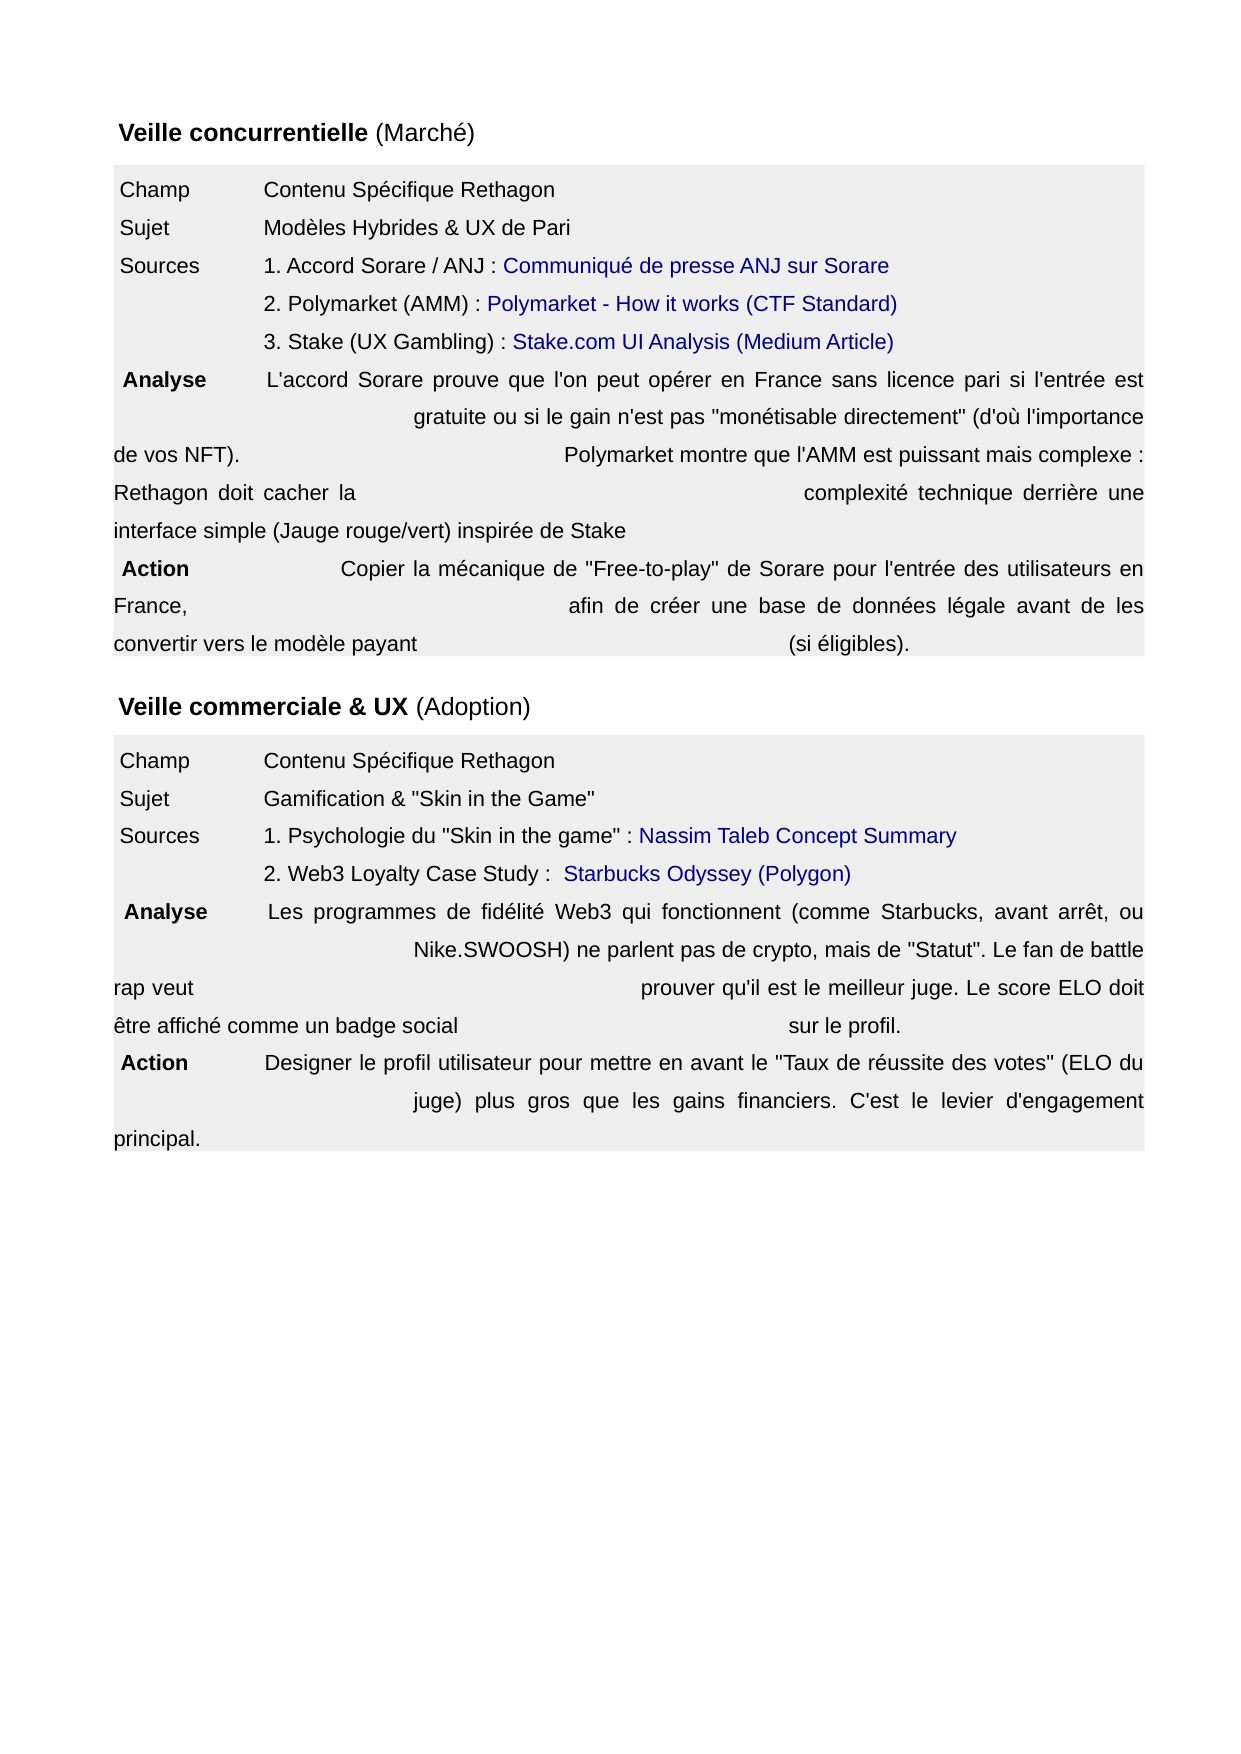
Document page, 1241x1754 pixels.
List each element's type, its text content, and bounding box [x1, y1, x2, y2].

text Veille concurrentielle (Marché) [118, 118, 1122, 147]
text Veille commerciale & UX (Adoption) [118, 691, 1122, 720]
